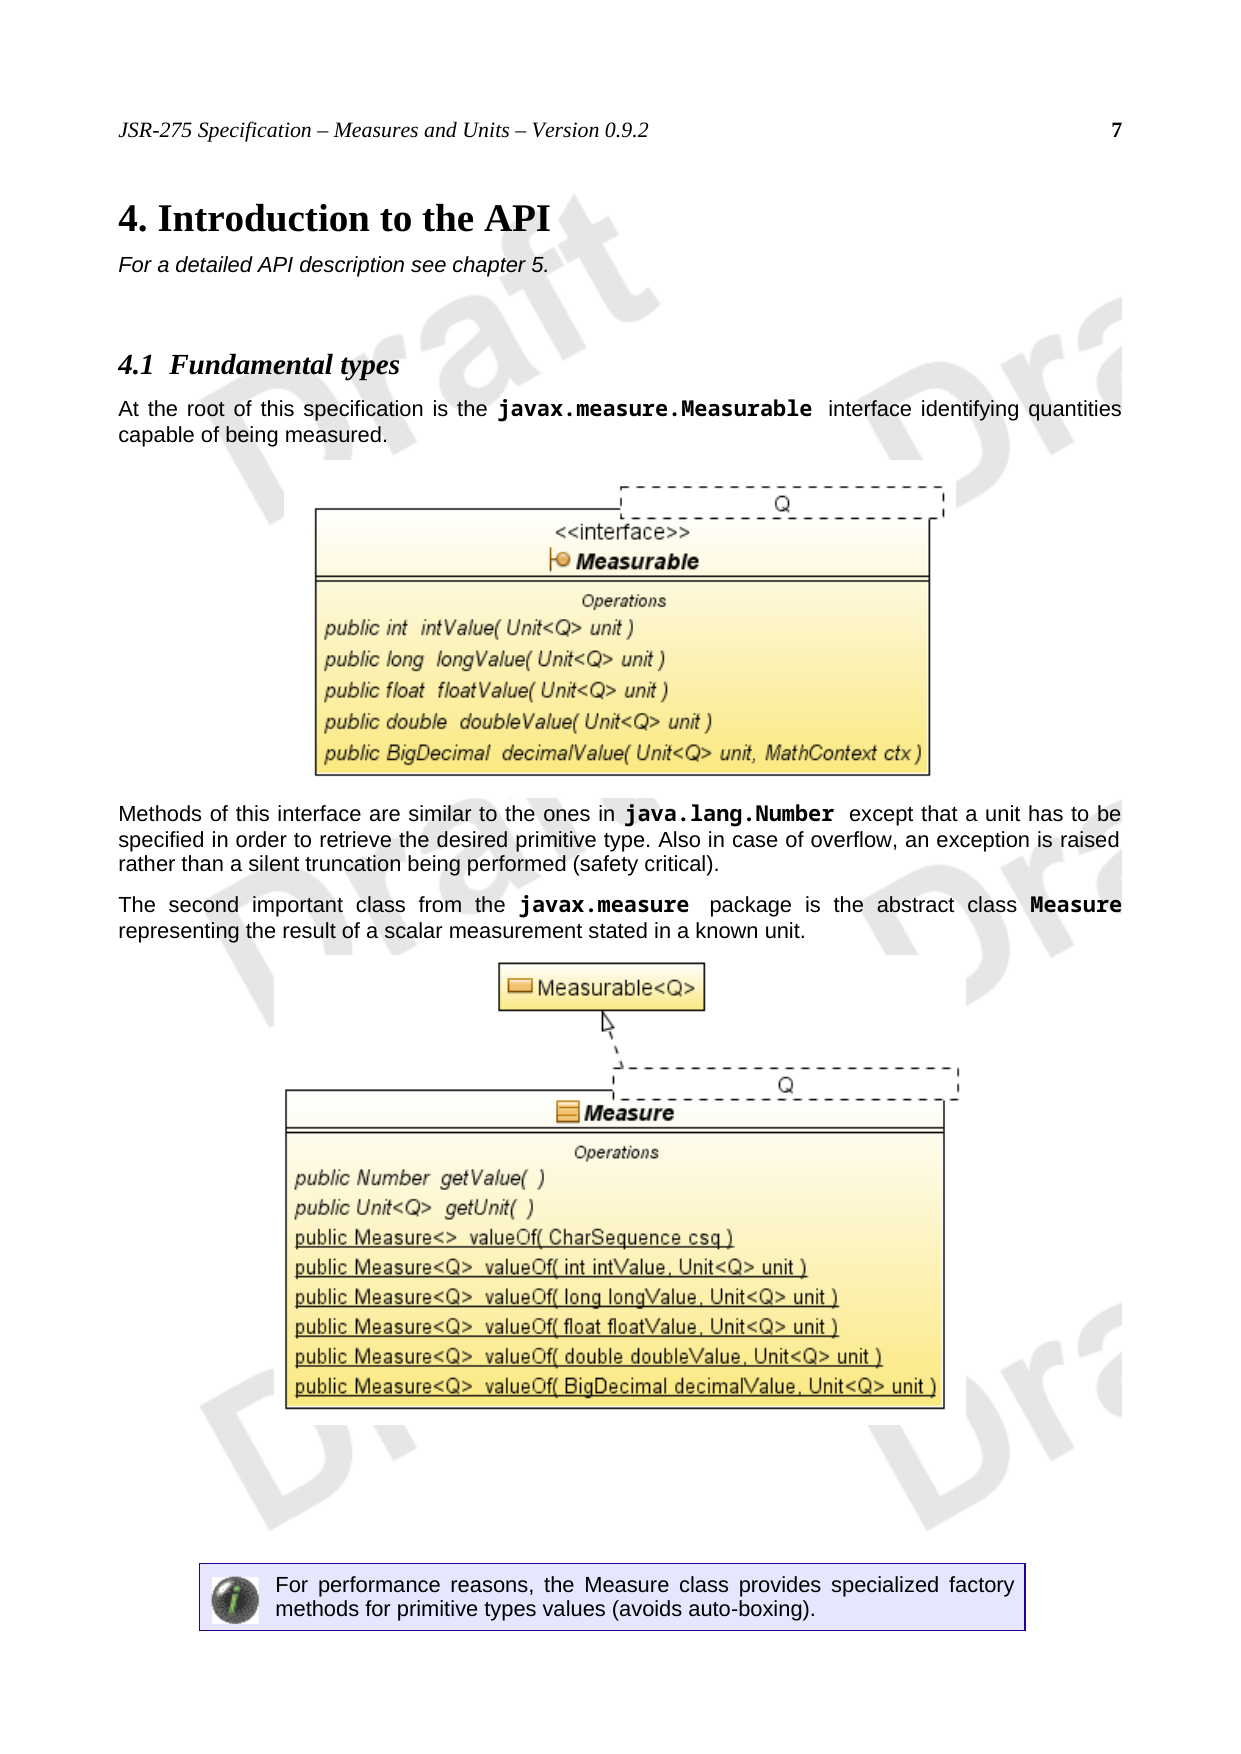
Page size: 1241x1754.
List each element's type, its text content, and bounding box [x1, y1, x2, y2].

picture [118, 876, 1122, 889]
picture [118, 943, 1122, 1636]
text For performance reasons, the Measure class provides specialized factory methods for primitive types values (avoids auto-boxing). [209, 1573, 1016, 1622]
text At the root of this specification is the javax.measure.Measurable interface identifying quantities capable of being measured. [118, 393, 1122, 448]
picture [118, 381, 1122, 393]
picture [118, 448, 1122, 798]
text The second important class from the javax.measure package is the abstract class Measure representing the result of a scalar measurement stated in a known unit. [118, 889, 1122, 943]
text Methods of this interface are similar to the ones in java.lang.Number except that a unit has to be specified in order to retrieve the desired primitive type. Also in case of overflow, an exception is raised rather than a silent truncation being performed (safety critical). [118, 460, 1122, 876]
subtitle Introduction to the API [118, 197, 1122, 240]
picture [118, 277, 1122, 349]
picture [118, 240, 1122, 253]
text For a detailed API description see chapter 5. [118, 253, 1122, 277]
picture [118, 118, 1122, 197]
subtitle Fundamental types [118, 349, 1122, 381]
